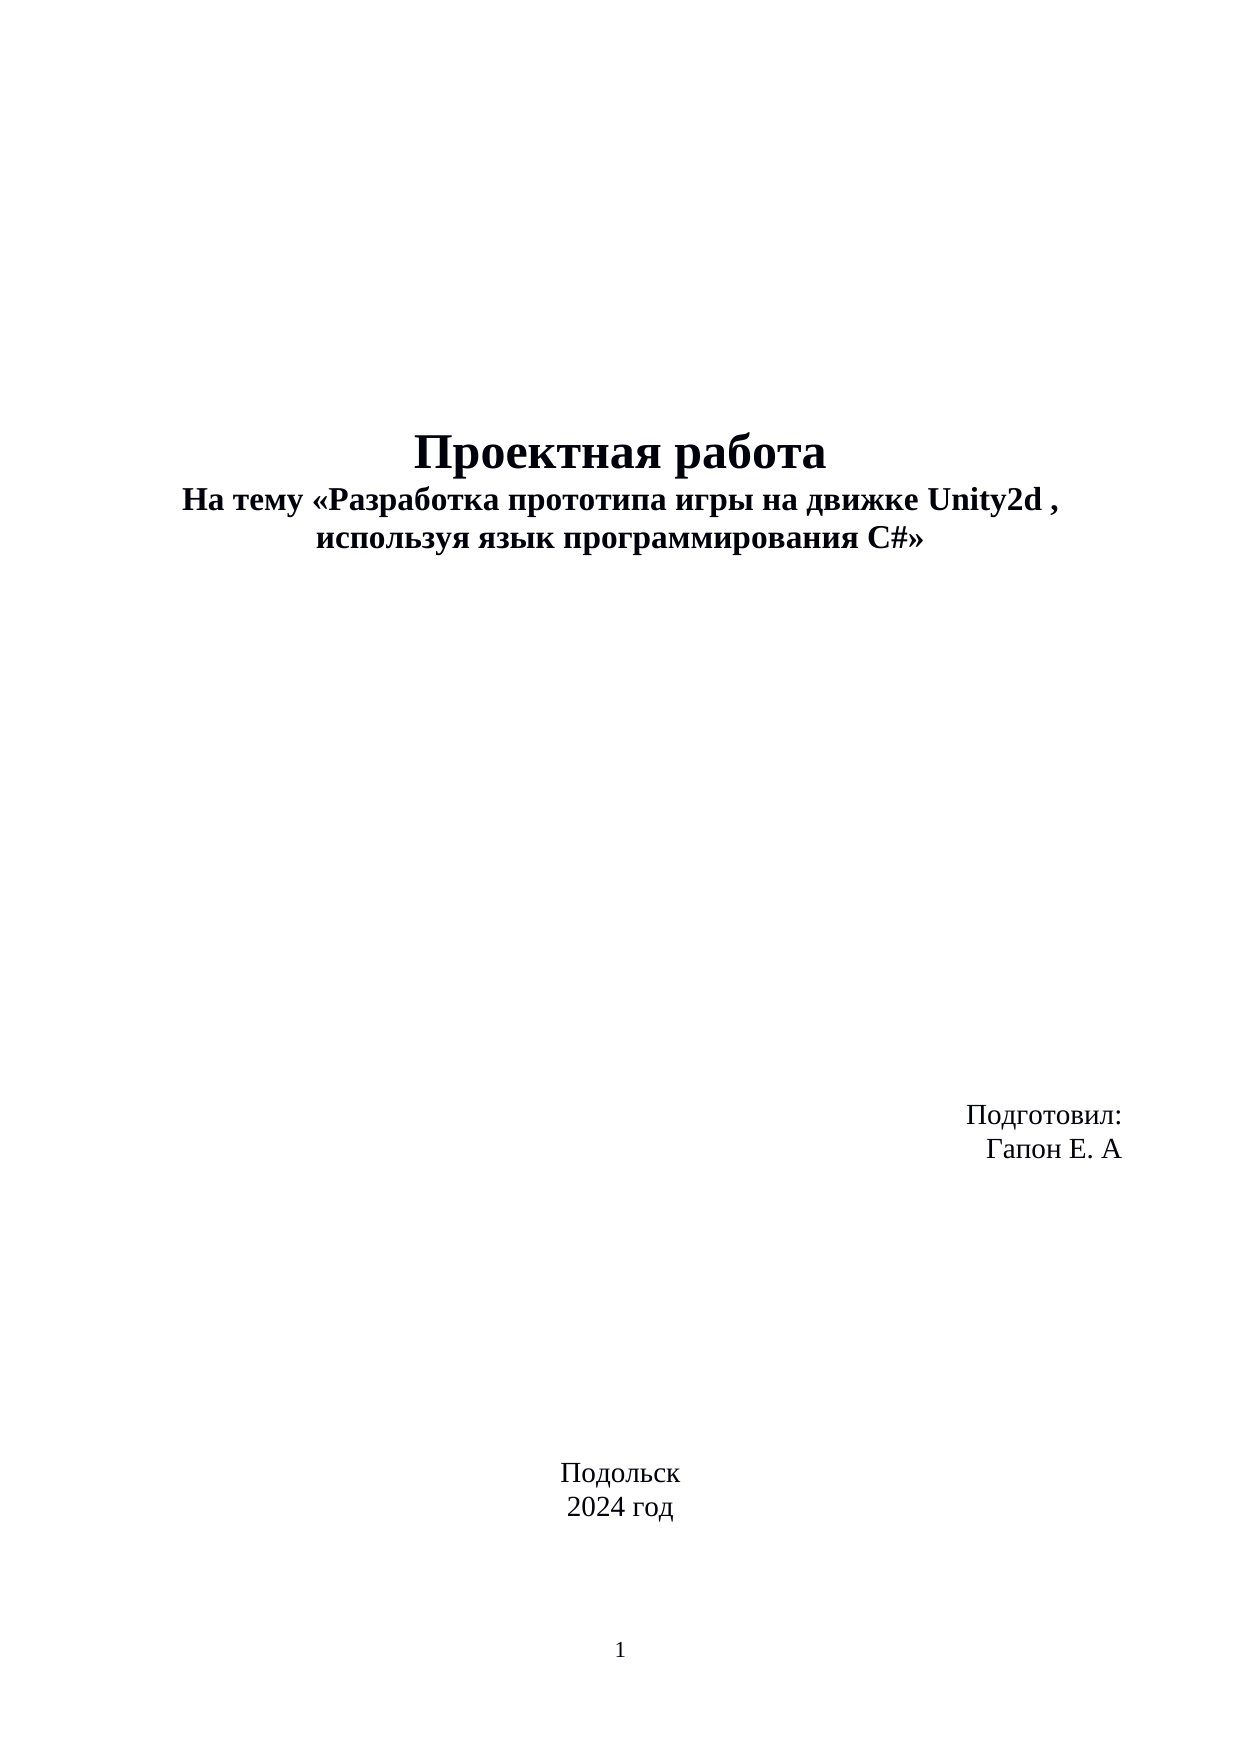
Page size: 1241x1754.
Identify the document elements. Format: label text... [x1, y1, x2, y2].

text На тему «Разработка прототипа игры на движке Unity2d , используя язык программирования С#» [118, 479, 1122, 556]
text Проектная работа [118, 422, 1122, 479]
text 2024 год [118, 1489, 1122, 1522]
text Гапон Е. А [118, 1131, 1122, 1164]
text Подольск [118, 1455, 1122, 1489]
text Подготовил: [118, 1097, 1122, 1131]
